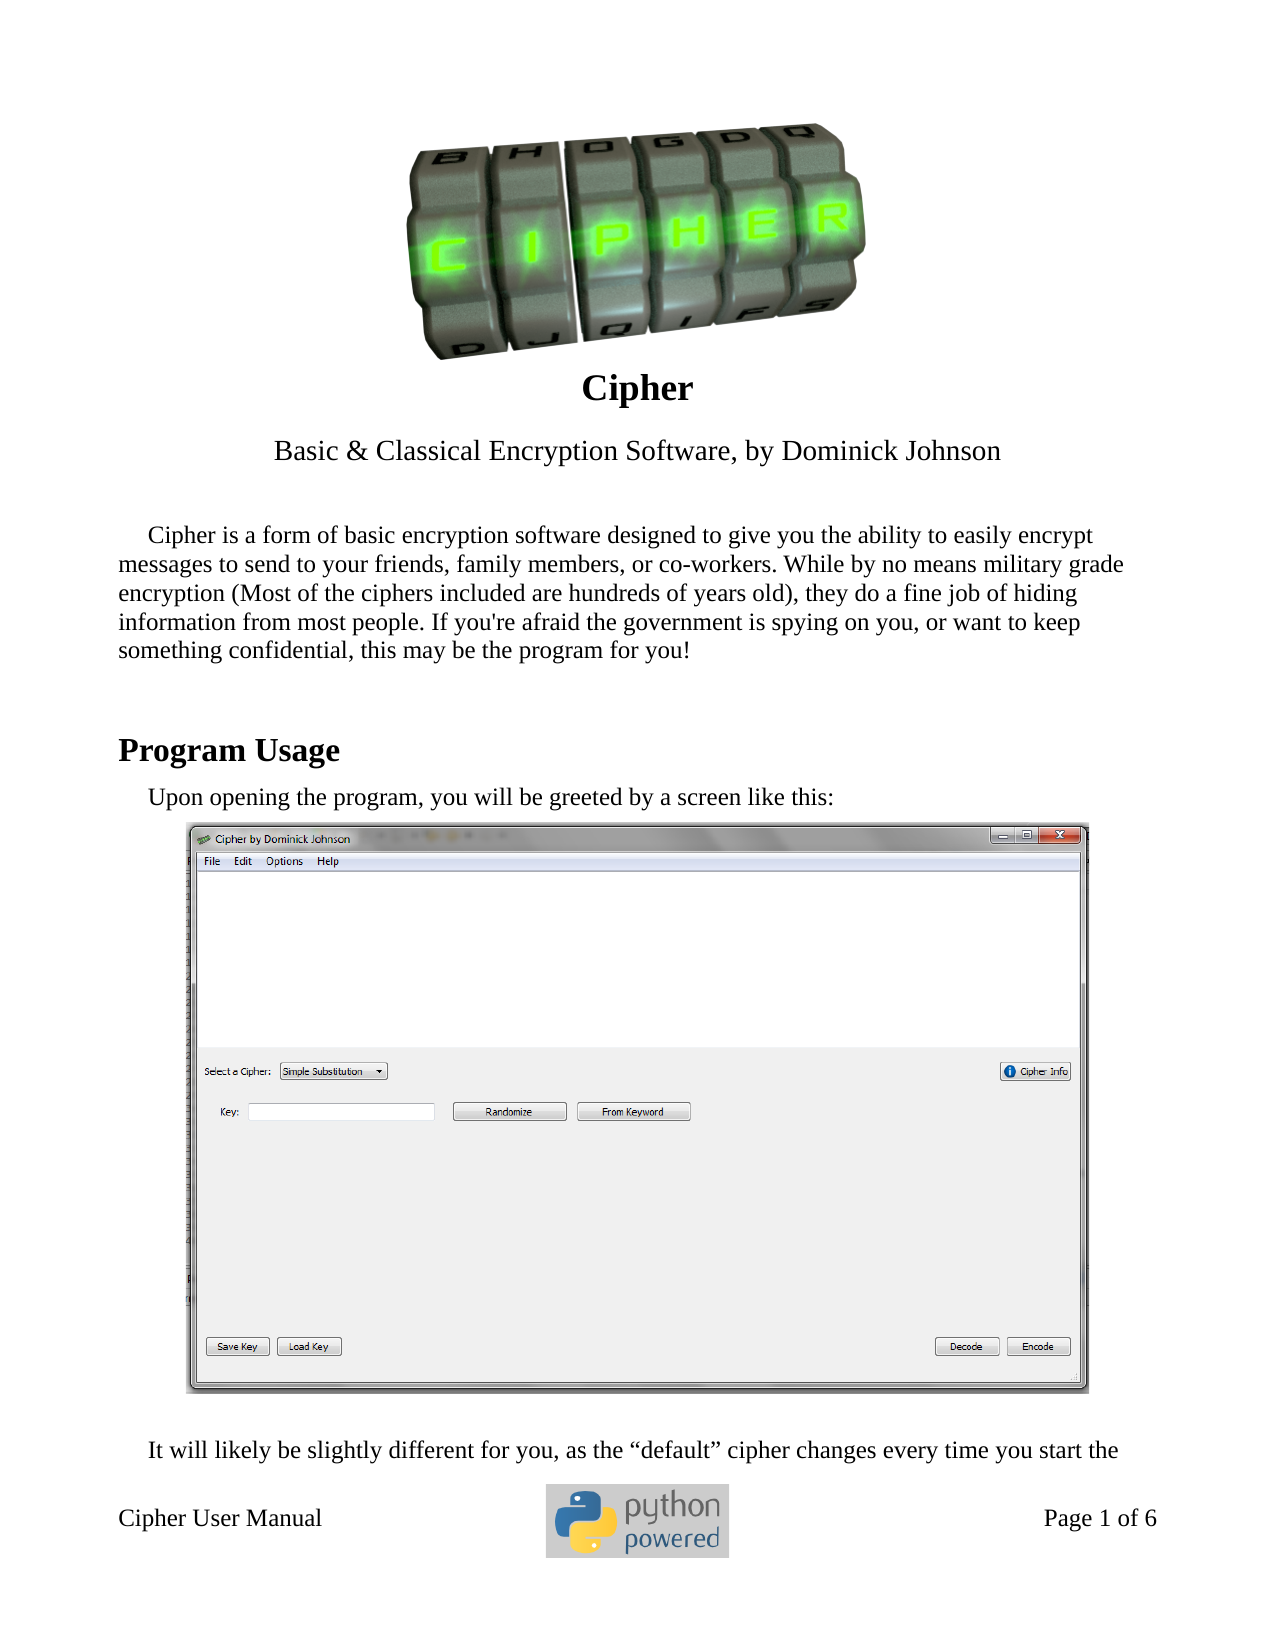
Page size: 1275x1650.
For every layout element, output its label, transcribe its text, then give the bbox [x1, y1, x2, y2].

picture [545, 1484, 730, 1558]
subtitle Basic & Classical Encryption Software, by Dominick Johnson [118, 433, 1157, 467]
title Cipher [118, 143, 1157, 408]
picture [185, 822, 1090, 1394]
text Upon opening the program, you will be greeted by a screen like this: [118, 782, 1157, 810]
text Cipher is a form of basic encryption software designed to give you the ability to easily encrypt messages to send to your friends, family members, or co-workers. While by no means military grade encryption (Most of the ciphers included are hundreds of years old), they do a fine job of hiding information from most people. If you're afraid the government is spying on you, or want to keep something confidential, this may be the program for you! [118, 521, 1157, 664]
subtitle Program Usage [118, 731, 1157, 769]
text It will likely be slightly different for you, as the “default” cipher changes every time you start the [118, 1435, 1157, 1464]
picture [402, 118, 873, 366]
